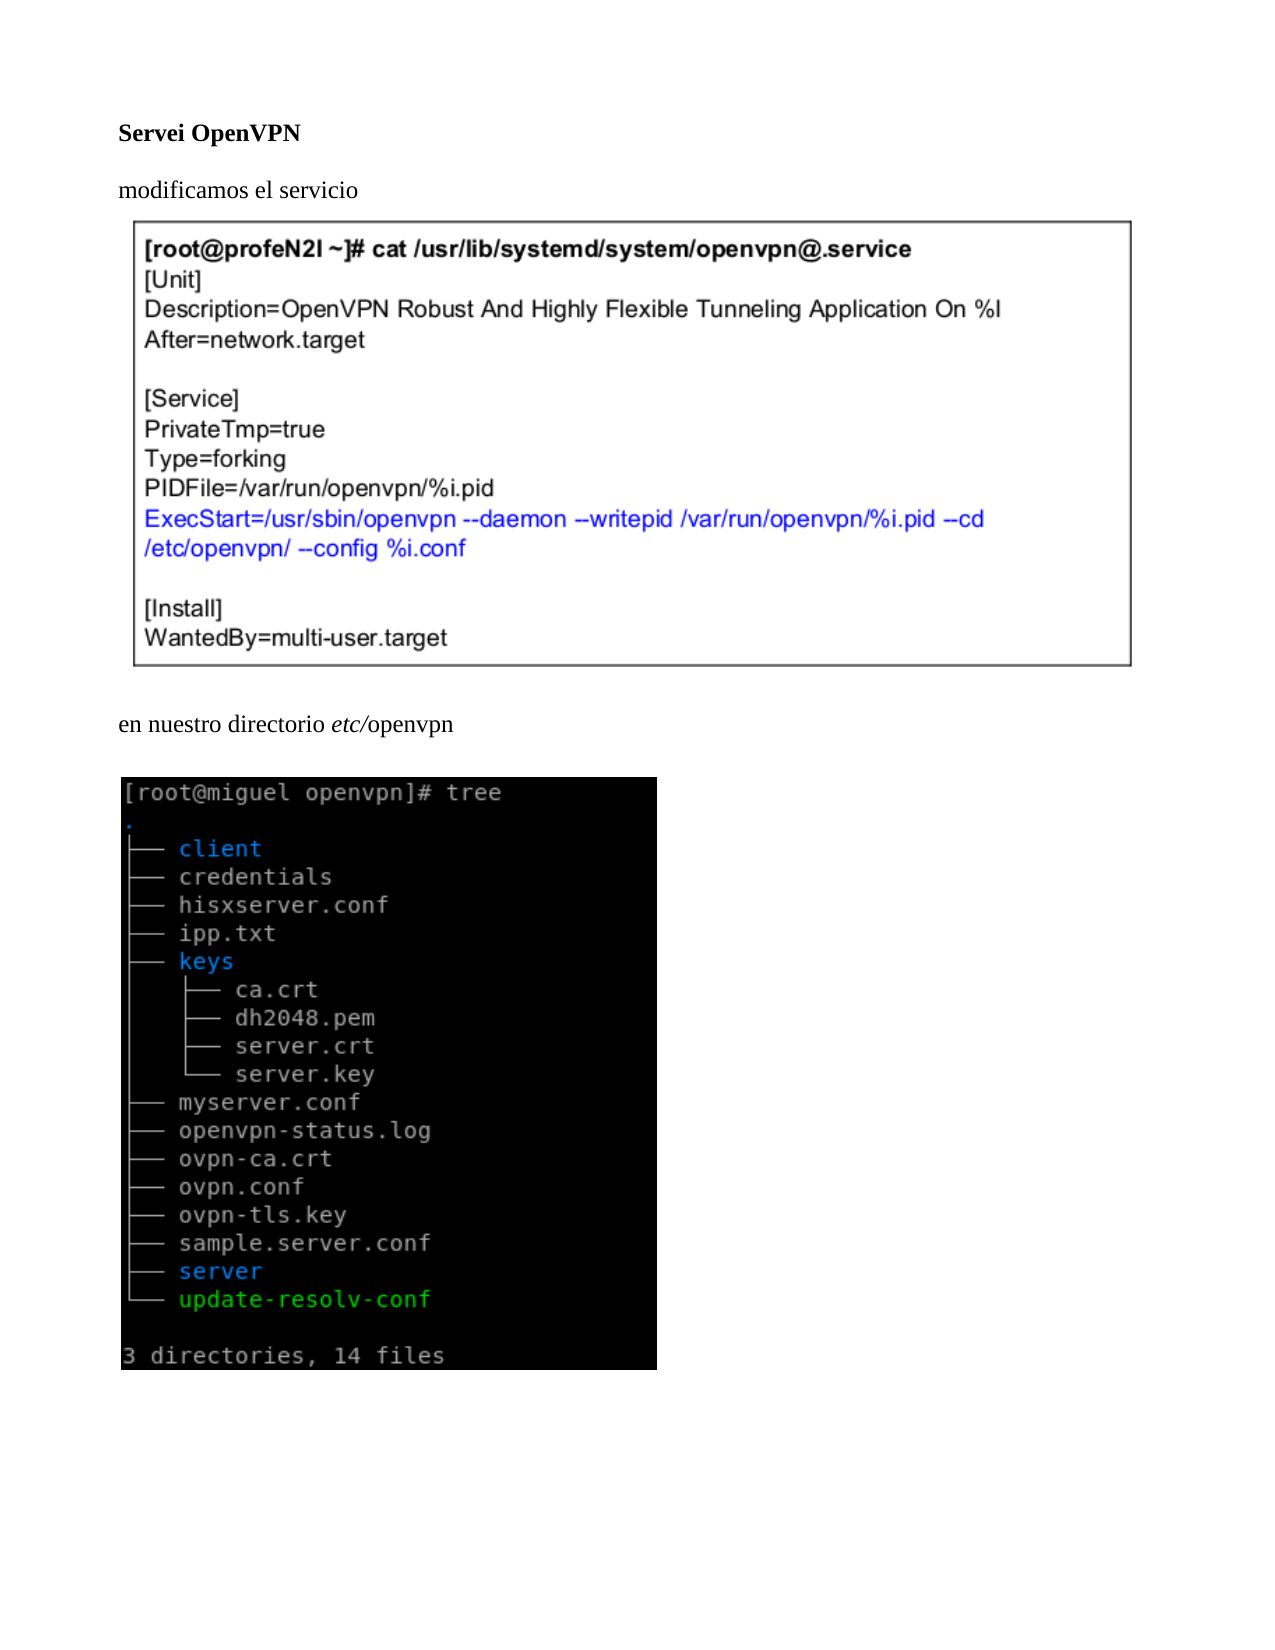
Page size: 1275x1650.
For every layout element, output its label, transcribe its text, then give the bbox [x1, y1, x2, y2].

text Servei OpenVPN [118, 118, 1157, 147]
picture [118, 204, 1157, 681]
picture [121, 777, 657, 1370]
text en nuestro directorio etc/openvpn [118, 709, 1157, 738]
text modificamos el servicio [118, 176, 1157, 204]
